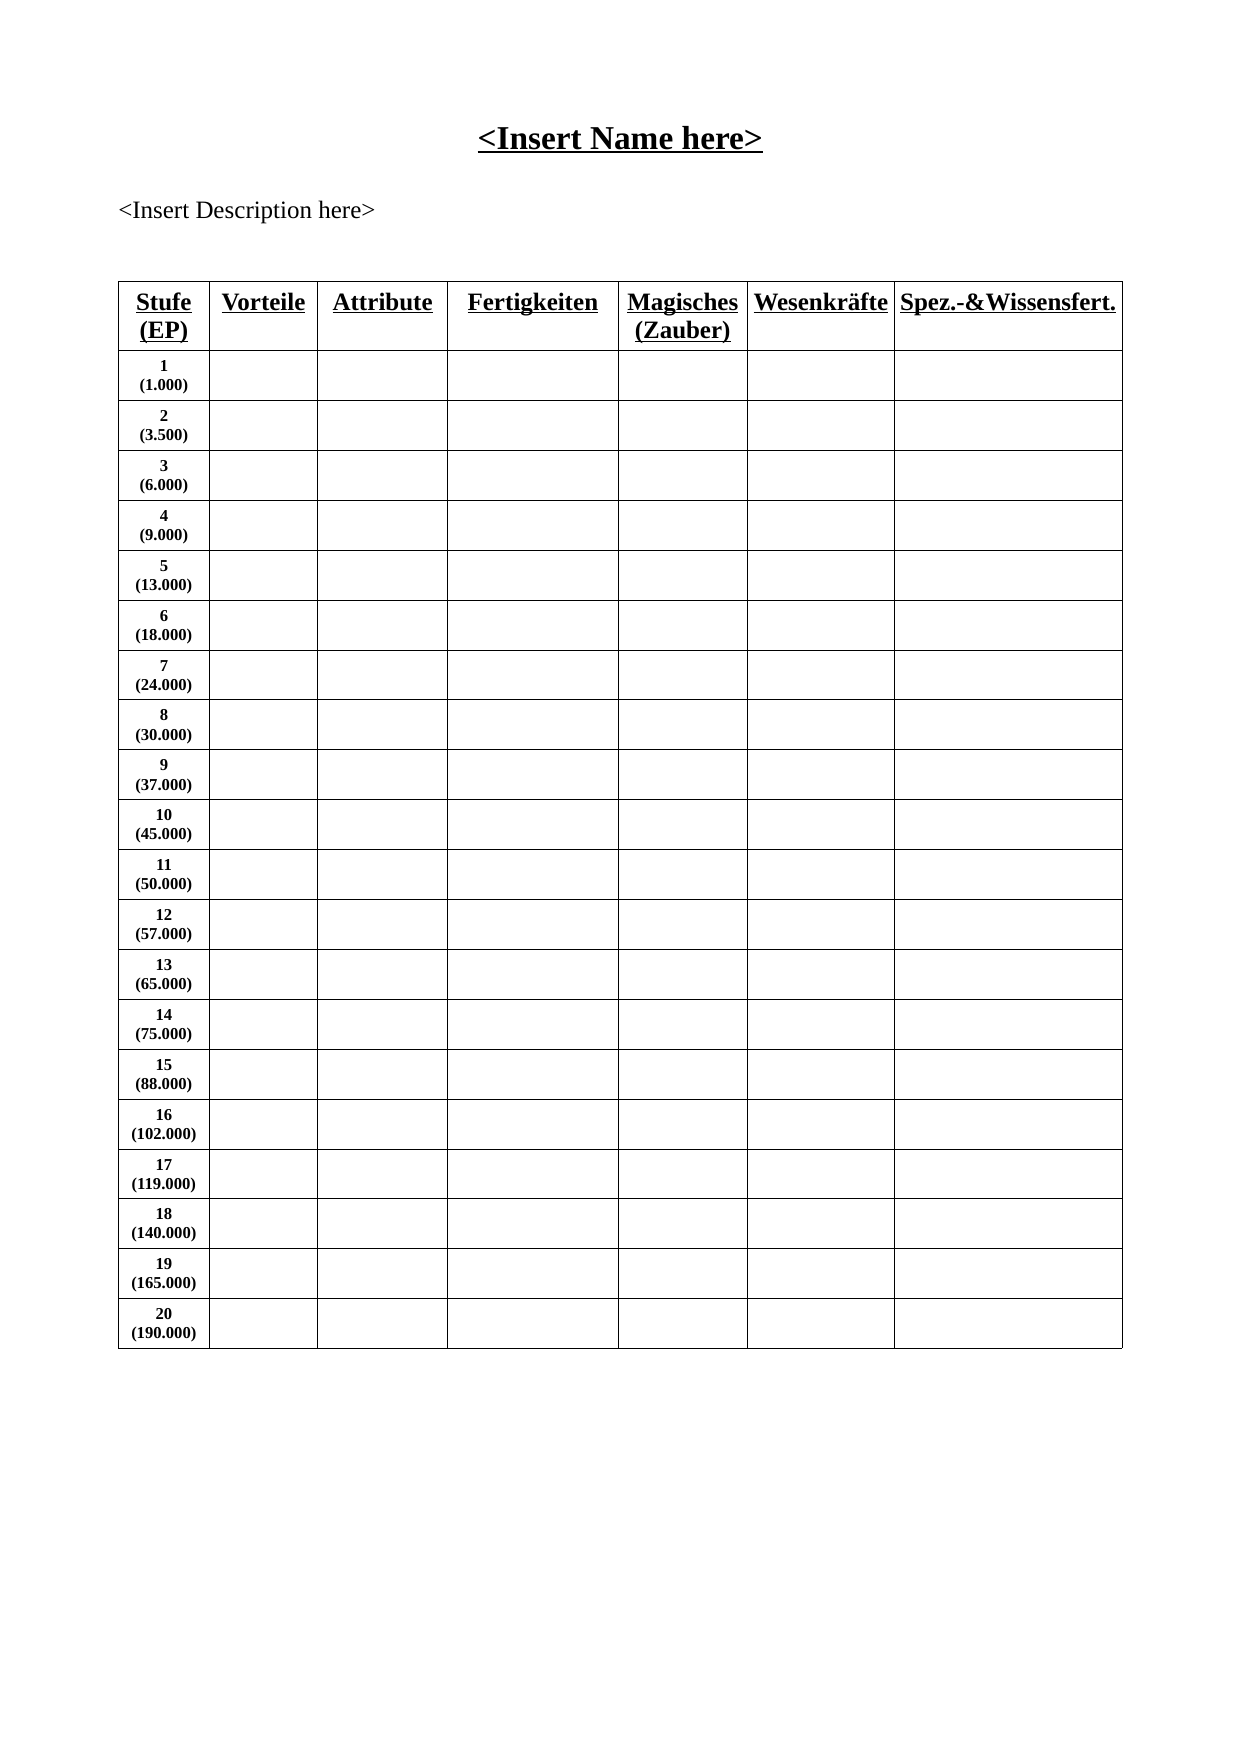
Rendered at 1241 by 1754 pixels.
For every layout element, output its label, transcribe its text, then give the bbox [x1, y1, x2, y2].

table_cell [210, 1100, 317, 1148]
table_cell 10 (45.000) [119, 800, 209, 849]
table_cell [210, 501, 317, 550]
table_cell [748, 451, 894, 500]
table_cell [210, 800, 317, 849]
table_cell [895, 651, 1122, 699]
table_cell [619, 850, 747, 899]
table_cell [748, 850, 894, 899]
table_cell [448, 451, 618, 500]
table_cell [448, 1000, 618, 1049]
table_cell [895, 1199, 1122, 1248]
table_cell [619, 1199, 747, 1248]
table_cell [318, 850, 447, 899]
table_cell [895, 750, 1122, 799]
table_header Wesenkräfte [748, 282, 894, 350]
table_cell 18 (140.000) [119, 1199, 209, 1248]
table_cell [448, 850, 618, 899]
table_cell [895, 1150, 1122, 1198]
table_cell 7 (24.000) [119, 651, 209, 699]
table_cell [748, 1299, 894, 1348]
table_cell [895, 1249, 1122, 1298]
table_cell [619, 1050, 747, 1098]
table_cell [210, 1000, 317, 1049]
table_cell 2 (3.500) [119, 401, 209, 450]
table_header Fertigkeiten [448, 282, 618, 350]
table_cell [895, 1100, 1122, 1148]
table_cell [895, 601, 1122, 649]
table_cell [448, 501, 618, 550]
table_header Magisches (Zauber) [619, 282, 747, 350]
table_cell [619, 1249, 747, 1298]
table_cell [318, 1249, 447, 1298]
table_cell [448, 700, 618, 749]
table_cell [895, 900, 1122, 949]
table_cell [210, 351, 317, 400]
table_cell [210, 651, 317, 699]
table_cell [895, 700, 1122, 749]
table_cell [318, 900, 447, 949]
table_cell [748, 750, 894, 799]
table_cell 9 (37.000) [119, 750, 209, 799]
table_cell 17 (119.000) [119, 1150, 209, 1198]
table_cell [318, 451, 447, 500]
table_cell [895, 551, 1122, 599]
table_cell [748, 950, 894, 999]
table_cell [210, 700, 317, 749]
text <Insert Name here> [118, 118, 1122, 156]
table_cell [748, 800, 894, 849]
table_cell 16 (102.000) [119, 1100, 209, 1148]
table_cell [318, 800, 447, 849]
table_cell [318, 1100, 447, 1148]
table_cell [448, 1050, 618, 1098]
table_cell [210, 451, 317, 500]
table_cell 19 (165.000) [119, 1249, 209, 1298]
table_cell [619, 1100, 747, 1148]
table_cell [448, 601, 618, 649]
table_cell [448, 1199, 618, 1248]
table_cell [619, 351, 747, 400]
table_cell [448, 950, 618, 999]
table_cell [619, 601, 747, 649]
table_cell [210, 900, 317, 949]
table_cell [448, 351, 618, 400]
table_cell [895, 1000, 1122, 1049]
table_header Spez.-&Wissensfert. [895, 282, 1122, 350]
table_cell [748, 501, 894, 550]
table_cell [619, 950, 747, 999]
table_cell [619, 651, 747, 699]
table_cell [210, 1050, 317, 1098]
table_header Vorteile [210, 282, 317, 350]
table_cell [895, 850, 1122, 899]
table_cell [210, 601, 317, 649]
table_cell [895, 451, 1122, 500]
table_cell [318, 651, 447, 699]
table_cell [895, 800, 1122, 849]
table_cell [318, 750, 447, 799]
table_cell [210, 1299, 317, 1348]
table_cell [619, 451, 747, 500]
table_cell [318, 1050, 447, 1098]
table_cell 8 (30.000) [119, 700, 209, 749]
table_cell [318, 551, 447, 599]
table_cell [448, 1299, 618, 1348]
table_cell [318, 950, 447, 999]
table_header Stufe (EP) [119, 282, 209, 350]
table_cell [210, 850, 317, 899]
table_cell [895, 1050, 1122, 1098]
table_cell [318, 1299, 447, 1348]
table_cell [748, 900, 894, 949]
table_cell 13 (65.000) [119, 950, 209, 999]
table_cell [318, 601, 447, 649]
table_cell [748, 1249, 894, 1298]
table_cell [748, 1100, 894, 1148]
table_cell [448, 1249, 618, 1298]
text <Insert Description here> [118, 195, 1122, 223]
table_cell [895, 501, 1122, 550]
table_cell [318, 401, 447, 450]
table_cell [619, 1150, 747, 1198]
table_cell [448, 1100, 618, 1148]
table_cell 15 (88.000) [119, 1050, 209, 1098]
table_cell 5 (13.000) [119, 551, 209, 599]
table_cell [619, 551, 747, 599]
table_cell [895, 950, 1122, 999]
table_cell 4 (9.000) [119, 501, 209, 550]
table_cell [748, 601, 894, 649]
table_cell [318, 1150, 447, 1198]
table_cell [448, 651, 618, 699]
table_cell 14 (75.000) [119, 1000, 209, 1049]
table_cell [318, 501, 447, 550]
table_cell [210, 401, 317, 450]
table_cell 20 (190.000) [119, 1299, 209, 1348]
table_cell [748, 401, 894, 450]
table_cell 1 (1.000) [119, 351, 209, 400]
table_cell 12 (57.000) [119, 900, 209, 949]
table_cell [748, 1050, 894, 1098]
table_cell [448, 551, 618, 599]
table_cell [448, 1150, 618, 1198]
table_cell [619, 750, 747, 799]
table_cell [619, 501, 747, 550]
table_cell [619, 1000, 747, 1049]
table_cell [210, 551, 317, 599]
table_cell 6 (18.000) [119, 601, 209, 649]
table_cell 11 (50.000) [119, 850, 209, 899]
table_cell [619, 401, 747, 450]
table_cell [619, 700, 747, 749]
table_cell [748, 551, 894, 599]
table_cell [448, 800, 618, 849]
table_cell [210, 750, 317, 799]
table_cell [318, 700, 447, 749]
table_cell [748, 651, 894, 699]
table_cell [895, 1299, 1122, 1348]
table_cell [448, 401, 618, 450]
table_cell [748, 700, 894, 749]
table_cell [448, 750, 618, 799]
table_header Attribute [318, 282, 447, 350]
table_cell [448, 900, 618, 949]
table_cell [210, 1199, 317, 1248]
table_cell [318, 1199, 447, 1248]
table_cell [210, 1150, 317, 1198]
table_cell [619, 1299, 747, 1348]
table_cell [318, 1000, 447, 1049]
table_cell [748, 1150, 894, 1198]
table_cell [748, 1000, 894, 1049]
table_cell [748, 351, 894, 400]
table_cell [895, 401, 1122, 450]
table_cell [619, 900, 747, 949]
table_cell 3 (6.000) [119, 451, 209, 500]
table_cell [895, 351, 1122, 400]
table_cell [210, 950, 317, 999]
table_cell [210, 1249, 317, 1298]
table_cell [318, 351, 447, 400]
table_cell [748, 1199, 894, 1248]
table_cell [619, 800, 747, 849]
